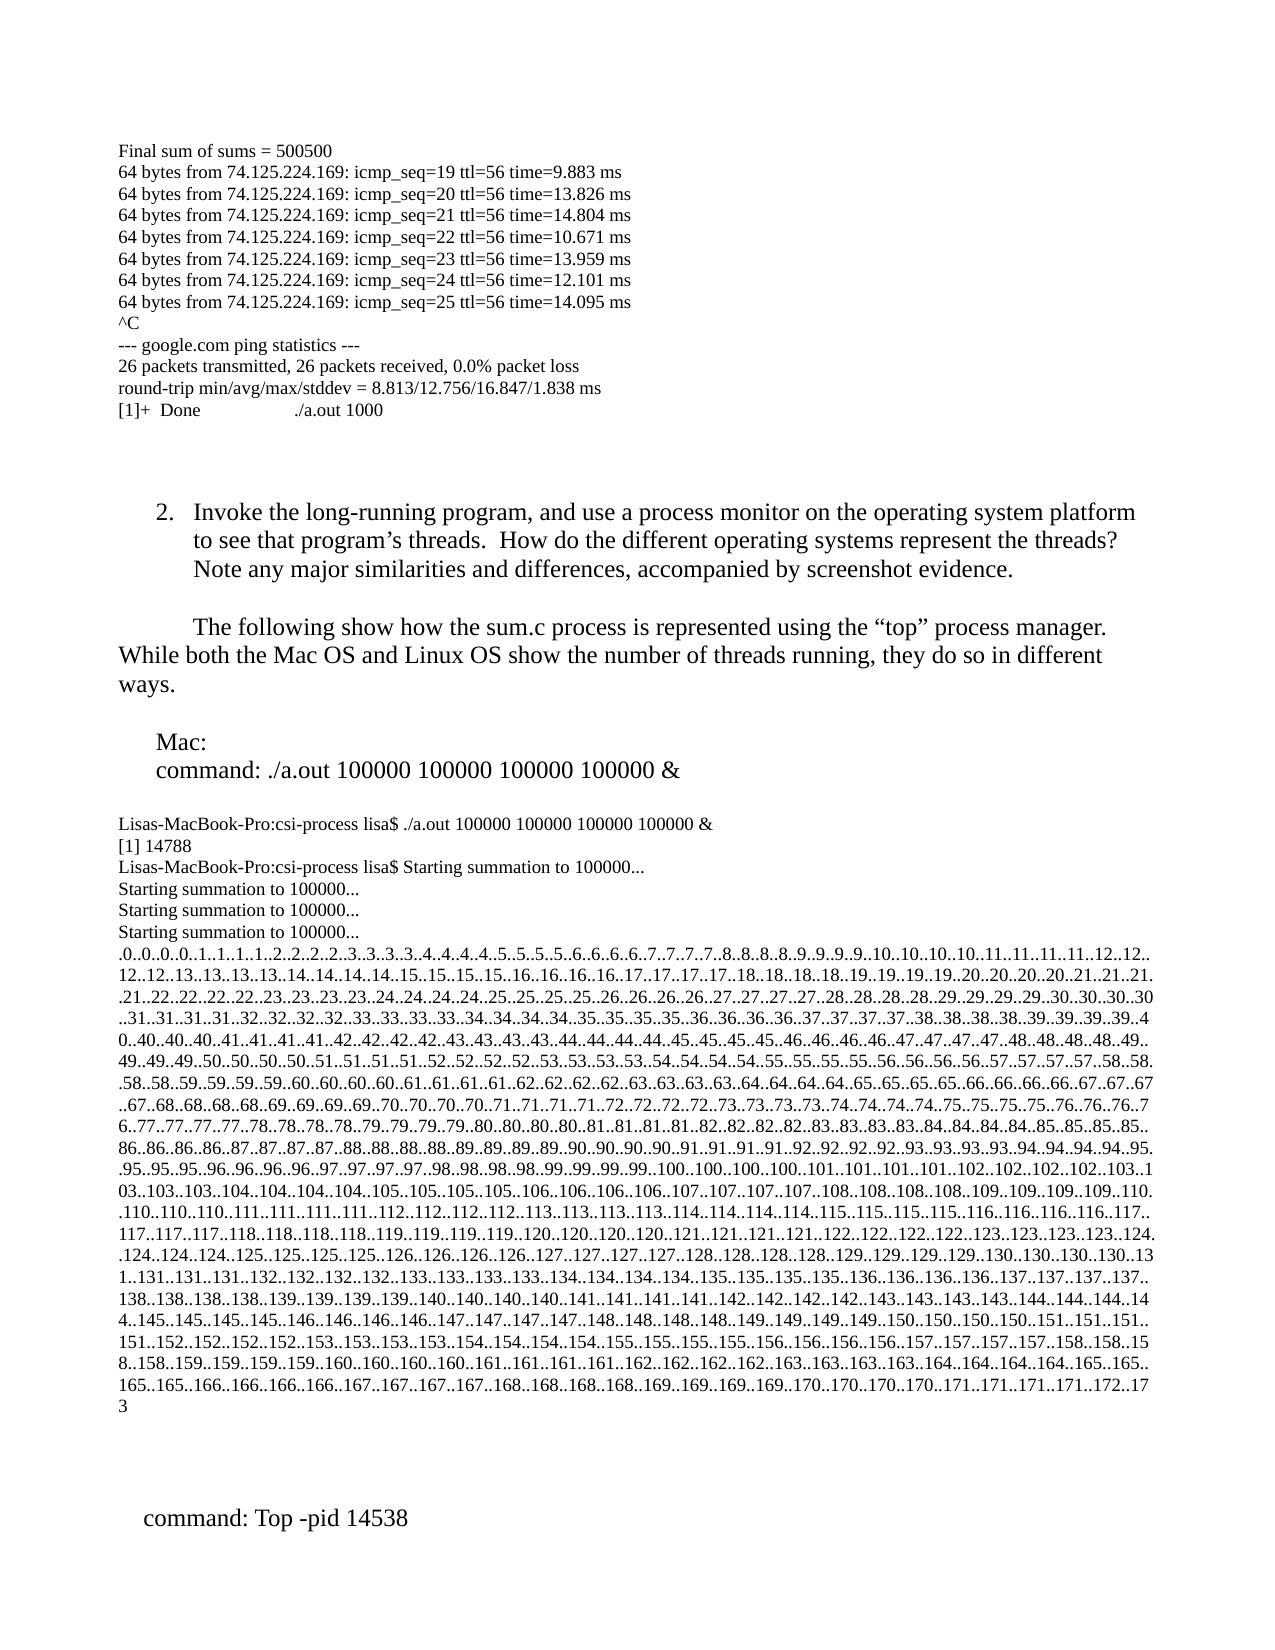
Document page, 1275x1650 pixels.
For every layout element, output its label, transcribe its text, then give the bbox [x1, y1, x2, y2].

text Mac: [118, 727, 1157, 756]
text 64 bytes from 74.125.224.169: icmp_seq=24 ttl=56 time=12.101 ms [118, 269, 1157, 291]
text --- google.com ping statistics --- [118, 334, 1157, 355]
text 64 bytes from 74.125.224.169: icmp_seq=21 ttl=56 time=14.804 ms [118, 204, 1157, 226]
text Lisas-MacBook-Pro:csi-process lisa$ ./a.out 100000 100000 100000 100000 & [118, 813, 1157, 835]
text 64 bytes from 74.125.224.169: icmp_seq=19 ttl=56 time=9.883 ms [118, 161, 1157, 183]
text 64 bytes from 74.125.224.169: icmp_seq=23 ttl=56 time=13.959 ms [118, 247, 1157, 269]
text .0..0..0..0..1..1..1..1..2..2..2..2..3..3..3..3..4..4..4..4..5..5..5..5..6..6..6..6..7..7..7..7..8..8..8..8..9..9..9..9..10..10..10..10..11..11..11..11..12..12..12..12..13..13..13..13..14..14..14..14..15..15..15..15..16..16..16..16..17..17..17..17..18..18..18..18..19..19..19..19..20..20..20..20..21..21..21..21..22..22..22..22..23..23..23..23..24..24..24..24..25..25..25..25..26..26..26..26..27..27..27..27..28..28..28..28..29..29..29..29..30..30..30..30..31..31..31..31..32..32..32..32..33..33..33..33..34..34..34..34..35..35..35..35..36..36..36..36..37..37..37..37..38..38..38..38..39..39..39..39..40..40..40..40..41..41..41..41..42..42..42..42..43..43..43..43..44..44..44..44..45..45..45..45..46..46..46..46..47..47..47..47..48..48..48..48..49..49..49..49..50..50..50..50..51..51..51..51..52..52..52..52..53..53..53..53..54..54..54..54..55..55..55..55..56..56..56..56..57..57..57..57..58..58..58..58..59..59..59..59..60..60..60..60..61..61..61..61..62..62..62..62..63..63..63..63..64..64..64..64..65..65..65..65..66..66..66..66..67..67..67..67..68..68..68..68..69..69..69..69..70..70..70..70..71..71..71..71..72..72..72..72..73..73..73..73..74..74..74..74..75..75..75..75..76..76..76..76..77..77..77..77..78..78..78..78..79..79..79..79..80..80..80..80..81..81..81..81..82..82..82..82..83..83..83..83..84..84..84..84..85..85..85..85..86..86..86..86..87..87..87..87..88..88..88..88..89..89..89..89..90..90..90..90..91..91..91..91..92..92..92..92..93..93..93..93..94..94..94..94..95..95..95..95..96..96..96..96..97..97..97..97..98..98..98..98..99..99..99..99..100..100..100..100..101..101..101..101..102..102..102..102..103..103..103..103..104..104..104..104..105..105..105..105..106..106..106..106..107..107..107..107..108..108..108..108..109..109..109..109..110..110..110..110..111..111..111..111..112..112..112..112..113..113..113..113..114..114..114..114..115..115..115..115..116..116..116..116..117..117..117..117..118..118..118..118..119..119..119..119..120..120..120..120..121..121..121..121..122..122..122..122..123..123..123..123..124..124..124..124..125..125..125..125..126..126..126..126..127..127..127..127..128..128..128..128..129..129..129..129..130..130..130..130..131..131..131..131..132..132..132..132..133..133..133..133..134..134..134..134..135..135..135..135..136..136..136..136..137..137..137..137..138..138..138..138..139..139..139..139..140..140..140..140..141..141..141..141..142..142..142..142..143..143..143..143..144..144..144..144..145..145..145..145..146..146..146..146..147..147..147..147..148..148..148..148..149..149..149..149..150..150..150..150..151..151..151..151..152..152..152..152..153..153..153..153..154..154..154..154..155..155..155..155..156..156..156..156..157..157..157..157..158..158..158..158..159..159..159..159..160..160..160..160..161..161..161..161..162..162..162..162..163..163..163..163..164..164..164..164..165..165..165..165..166..166..166..166..167..167..167..167..168..168..168..168..169..169..169..169..170..170..170..170..171..171..171..171..172..173 [118, 942, 1157, 1417]
text Starting summation to 100000... [118, 899, 1157, 921]
text command: Top -pid 14538 [118, 1503, 1157, 1532]
list Invoke the long-running program, and use a process monitor on the operating system platform to see that program’s threads. How do the different operating systems represent the threads? Note any major similarities and differences, accompanied by screenshot evidence. [156, 497, 1157, 583]
text Lisas-MacBook-Pro:csi-process lisa$ Starting summation to 100000... [118, 856, 1157, 878]
text 26 packets transmitted, 26 packets received, 0.0% packet loss [118, 355, 1157, 377]
text ^C [118, 312, 1157, 334]
text Starting summation to 100000... [118, 921, 1157, 942]
text 64 bytes from 74.125.224.169: icmp_seq=20 ttl=56 time=13.826 ms [118, 183, 1157, 204]
text Final sum of sums = 500500 [118, 140, 1157, 161]
text round-trip min/avg/max/stddev = 8.813/12.756/16.847/1.838 ms [118, 377, 1157, 398]
text Starting summation to 100000... [118, 878, 1157, 899]
text The following show how the sum.c process is represented using the “top” process manager. While both the Mac OS and Linux OS show the number of threads running, they do so in different ways. [118, 612, 1157, 698]
text [1]+ Done ./a.out 1000 [118, 398, 1157, 420]
text 64 bytes from 74.125.224.169: icmp_seq=22 ttl=56 time=10.671 ms [118, 226, 1157, 247]
text 64 bytes from 74.125.224.169: icmp_seq=25 ttl=56 time=14.095 ms [118, 291, 1157, 312]
text [1] 14788 [118, 835, 1157, 856]
text command: ./a.out 100000 100000 100000 100000 & [118, 756, 1157, 784]
